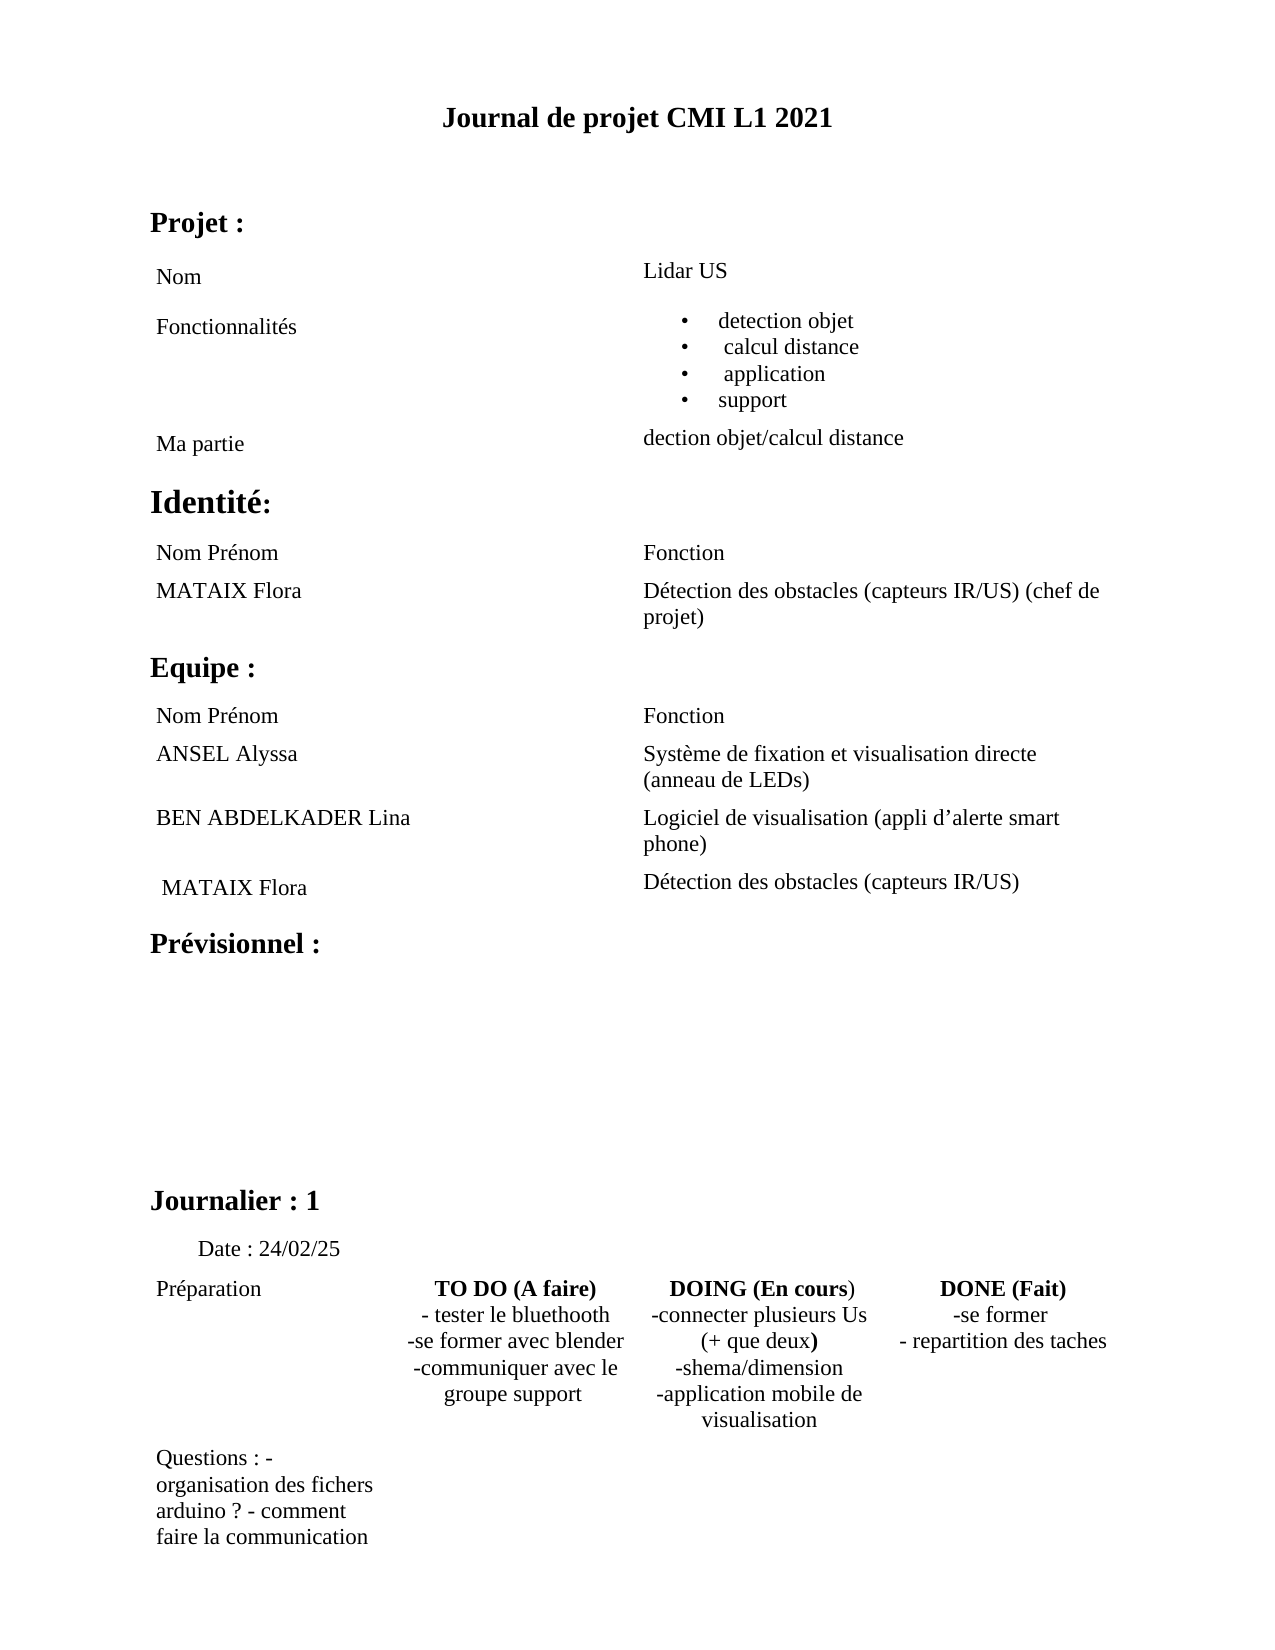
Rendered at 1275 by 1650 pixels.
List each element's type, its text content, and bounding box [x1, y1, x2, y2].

text Journalier : 1 [150, 1183, 1125, 1216]
table_header [394, 868, 632, 906]
table_cell [150, 1086, 1125, 1123]
table_cell DONE (Fait) -se former - repartition des taches [881, 1269, 1125, 1439]
table_header Fonction [638, 534, 1125, 571]
table_cell Ma partie [150, 418, 637, 468]
table_cell Préparation [150, 1269, 394, 1439]
table_cell Système de fixation et visualisation directe (anneau de LEDs) [638, 734, 1125, 798]
table_cell BEN ABDELKADER Lina [150, 798, 637, 862]
table_cell DOING (En cours) -connecter plusieurs Us (+ que deux) -shema/dimension -application mobile de visualisation [638, 1269, 881, 1439]
table_cell dection objet/calcul distance [638, 418, 1125, 468]
table_cell MATAIX Flora [150, 571, 637, 635]
table_header Nom [150, 251, 637, 301]
table_header Nom Prénom [150, 696, 637, 734]
text Prévisionnel : [150, 926, 1125, 960]
text Projet : [150, 205, 1125, 239]
table_header Lidar US [638, 251, 1125, 301]
table_header MATAIX Flora [156, 868, 394, 906]
table_cell Questions : - organisation des fichers arduino ? - comment faire la communication [150, 1439, 394, 1556]
table_cell [150, 1010, 1125, 1048]
table_cell Détection des obstacles (capteurs IR/US) [638, 862, 1125, 912]
text Journal de projet CMI L1 2021 [150, 100, 1125, 133]
table_header Date : 24/02/25 [150, 1229, 394, 1269]
table_header Fonction [638, 696, 1125, 734]
text Identité: [150, 482, 1125, 521]
table_cell ANSEL Alyssa [150, 734, 637, 798]
table_header [150, 972, 1125, 1010]
text Equipe : [150, 650, 1125, 683]
table_cell detection objet calcul distance application support [638, 301, 1125, 418]
table_cell [150, 1048, 1125, 1086]
table_cell TO DO (A faire) - tester le bluethooth -se former avec blender -communiquer avec le groupe support [394, 1269, 637, 1439]
table_cell [150, 862, 637, 912]
table_header Nom Prénom [150, 534, 637, 571]
table_cell Logiciel de visualisation (appli d’alerte smart phone) [638, 798, 1125, 862]
table_cell Fonctionnalités [150, 301, 637, 418]
table_cell Détection des obstacles (capteurs IR/US) (chef de projet) [638, 571, 1125, 635]
